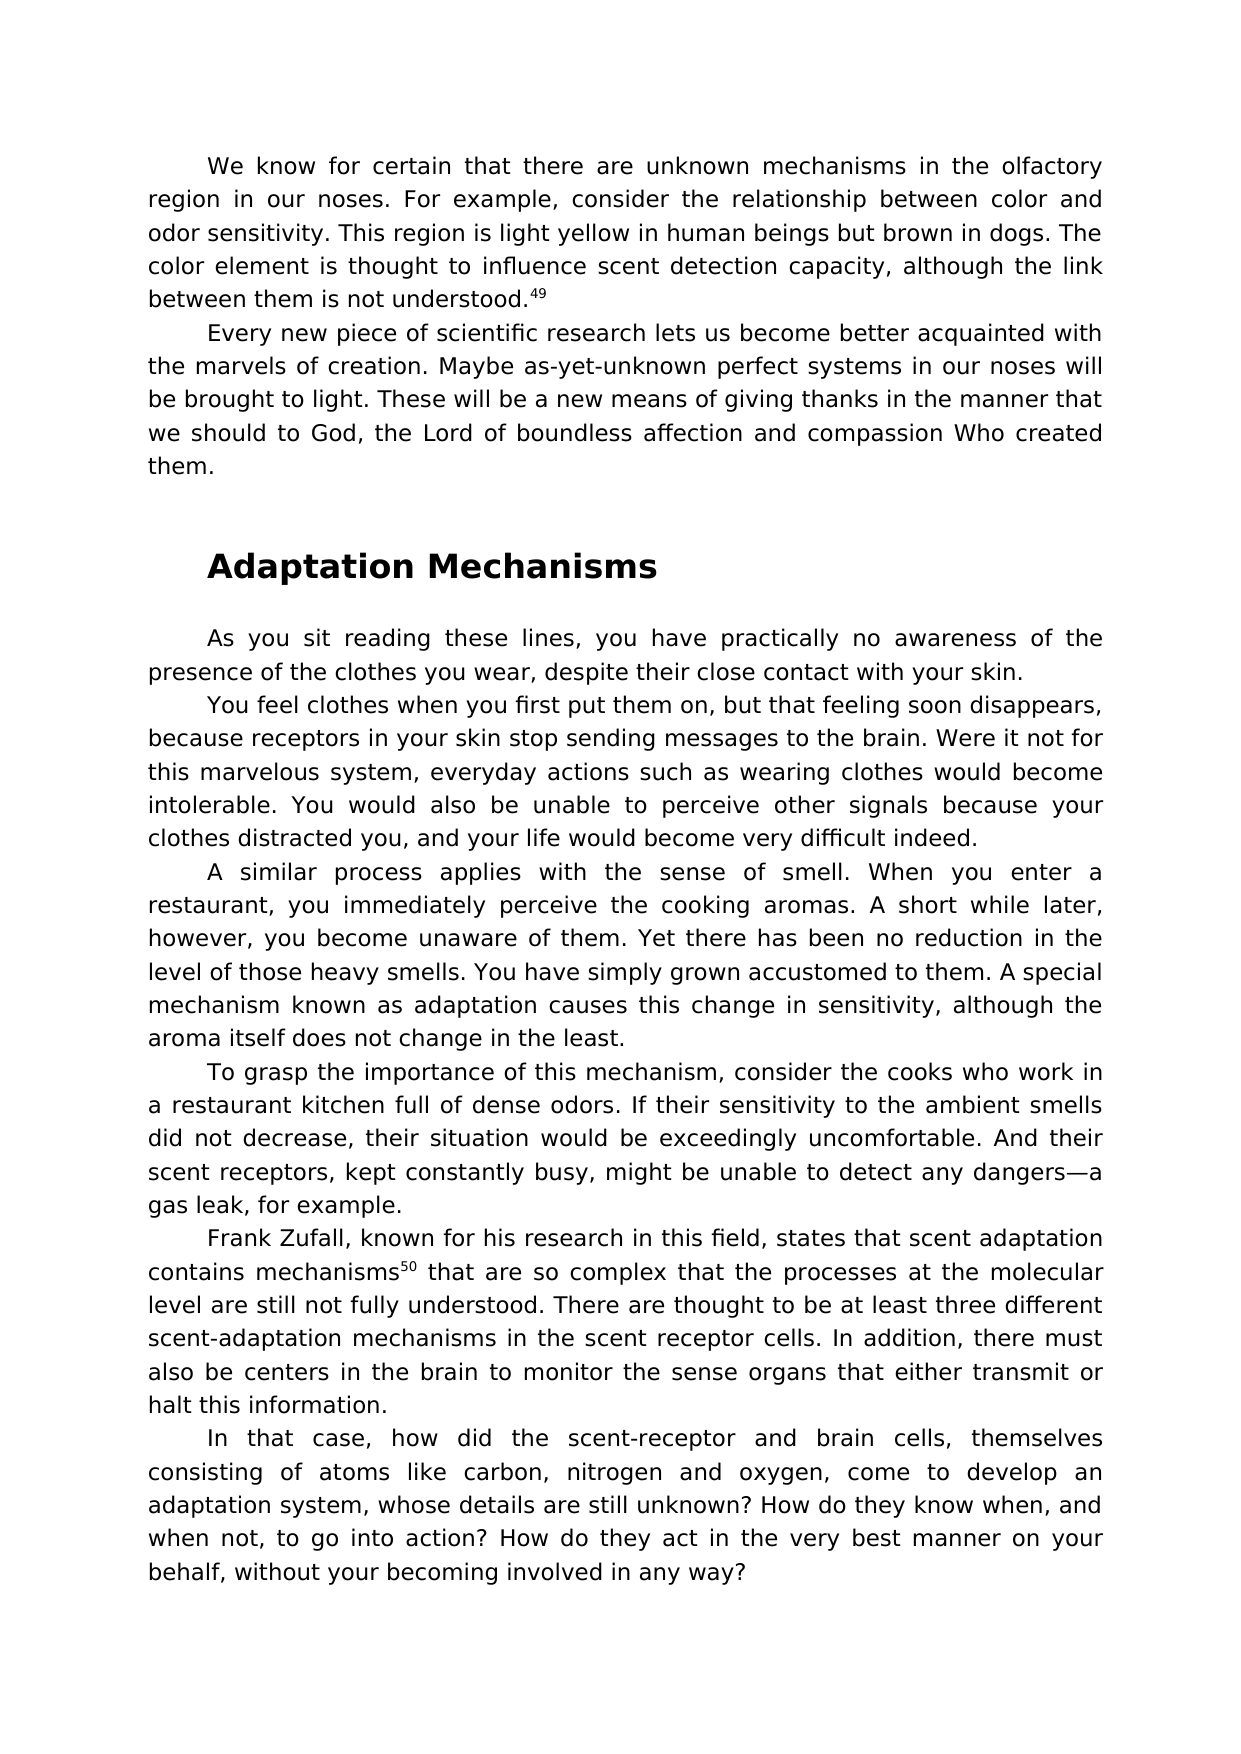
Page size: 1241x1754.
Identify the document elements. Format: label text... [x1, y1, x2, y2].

text Frank Zufall, known for his research in this field, states that scent adaptation contains mechanisms that are so complex that the processes at the molecular level are still not fully understood. There are thought to be at least three different scent-adaptation mechanisms in the scent receptor cells. In addition, there must also be centers in the brain to monitor the sense organs that either transmit or halt this information. [148, 1220, 1104, 1420]
text To grasp the importance of this mechanism, consider the cooks who work in a restaurant kitchen full of dense odors. If their sensitivity to the ambient smells did not decrease, their situation would be exceedingly uncomfortable. And their scent receptors, kept constantly busy, might be unable to detect any dangers—a gas leak, for example. [148, 1053, 1104, 1220]
text A similar process applies with the sense of smell. When you enter a restaurant, you immediately perceive the cooking aromas. A short while later, however, you become unaware of them. Yet there has been no reduction in the level of those heavy smells. You have simply grown accustomed to them. A special mechanism known as adaptation causes this change in sensitivity, although the aroma itself does not change in the least. [148, 853, 1104, 1053]
text As you sit reading these lines, you have practically no awareness of the presence of the clothes you wear, despite their close contact with your skin. [148, 620, 1104, 687]
text Adaptation Mechanisms [148, 548, 1104, 587]
text In that case, how did the scent-receptor and brain cells, themselves consisting of atoms like carbon, nitrogen and oxygen, come to develop an adaptation system, whose details are still unknown? How do they know when, and when not, to go into action? How do they act in the very best manner on your behalf, without your becoming involved in any way? [148, 1420, 1104, 1587]
text We know for certain that there are unknown mechanisms in the olfactory region in our noses. For example, consider the relationship between color and odor sensitivity. This region is light yellow in human beings but brown in dogs. The color element is thought to influence scent detection capacity, although the link between them is not understood. [148, 148, 1104, 314]
text You feel clothes when you first put them on, but that feeling soon disappears, because receptors in your skin stop sending messages to the brain. Were it not for this marvelous system, everyday actions such as wearing clothes would become intolerable. You would also be unable to perceive other signals because your clothes distracted you, and your life would become very difficult indeed. [148, 687, 1104, 853]
text Every new piece of scientific research lets us become better acquainted with the marvels of creation. Maybe as-yet-unknown perfect systems in our noses will be brought to light. These will be a new means of giving thanks in the manner that we should to God, the Lord of boundless affection and compassion Who created them. [148, 314, 1104, 481]
